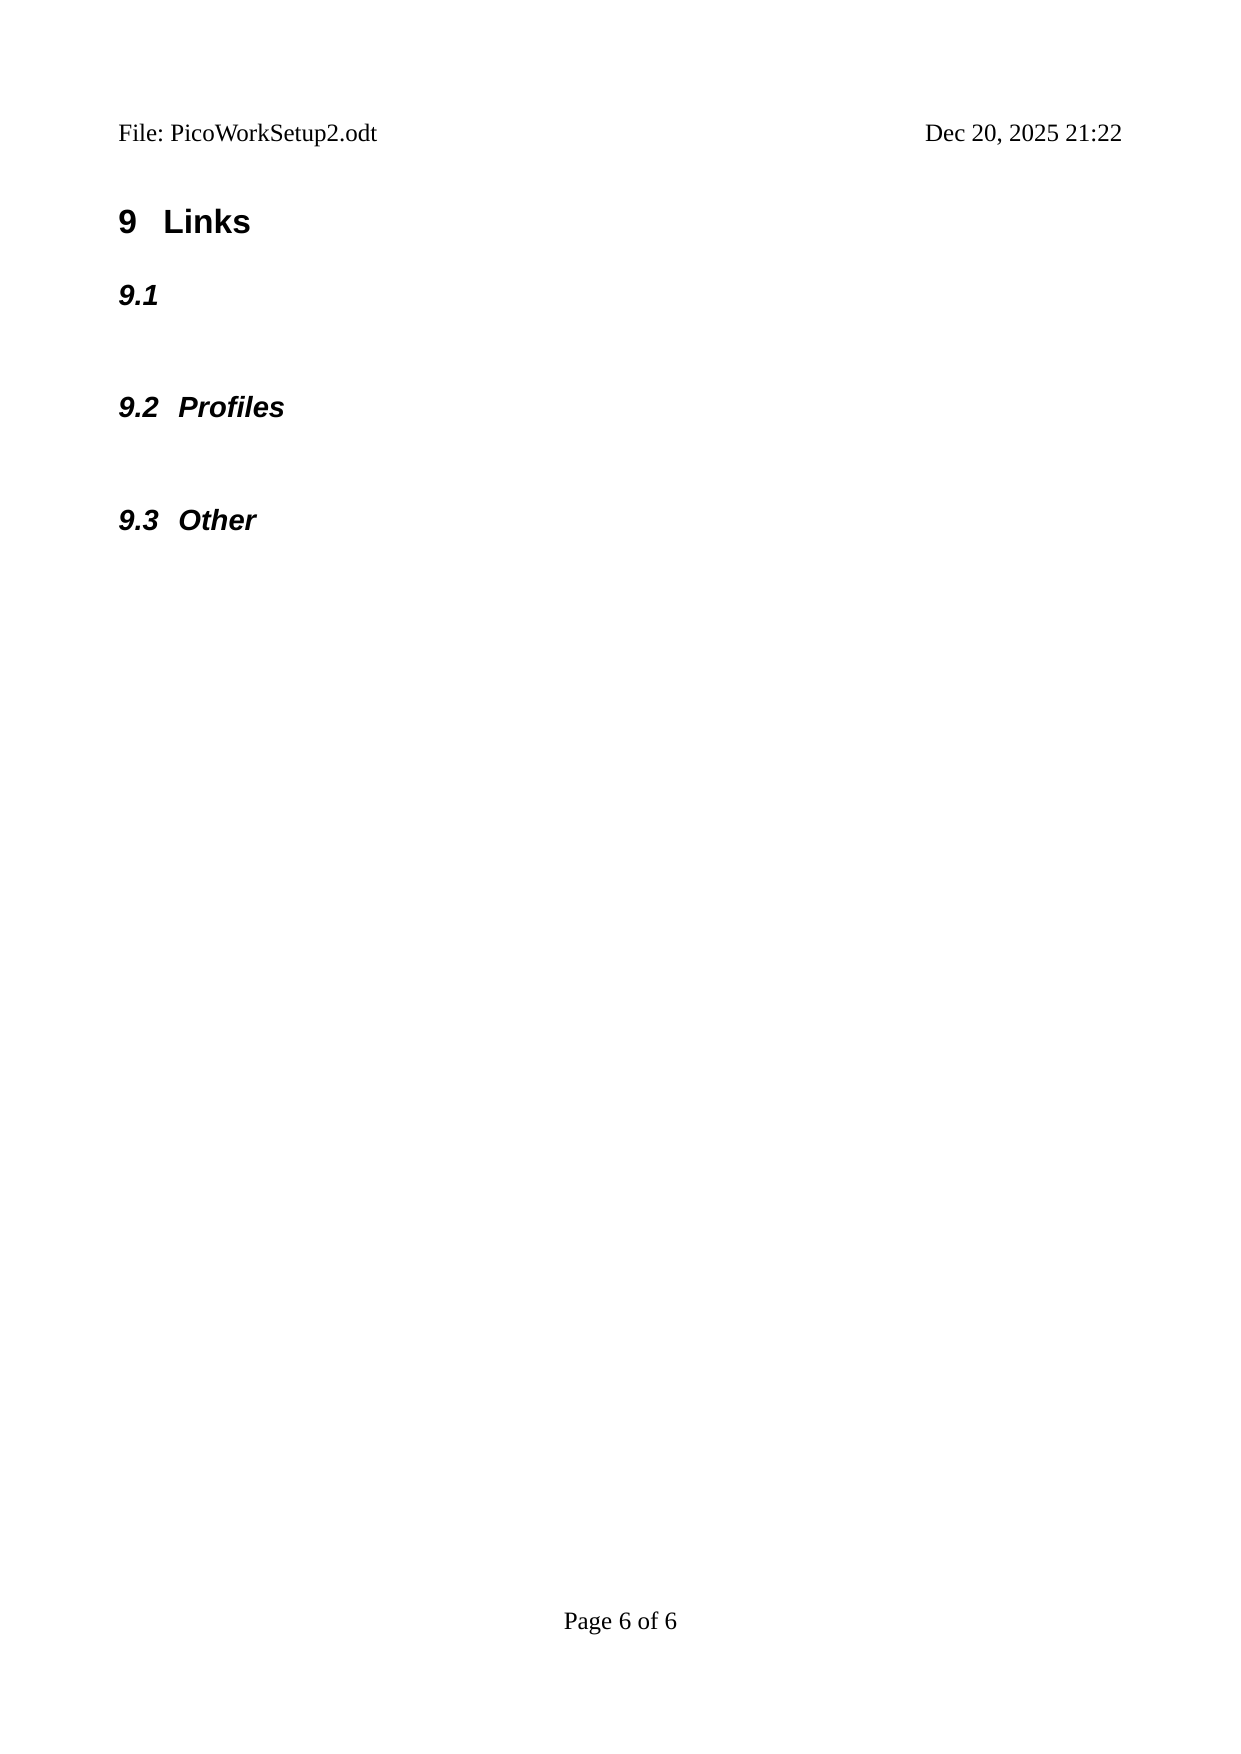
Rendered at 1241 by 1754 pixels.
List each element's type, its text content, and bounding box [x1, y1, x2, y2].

subtitle Links [118, 202, 1122, 241]
subtitle Profiles [118, 391, 1122, 424]
subtitle Other [118, 503, 1122, 536]
